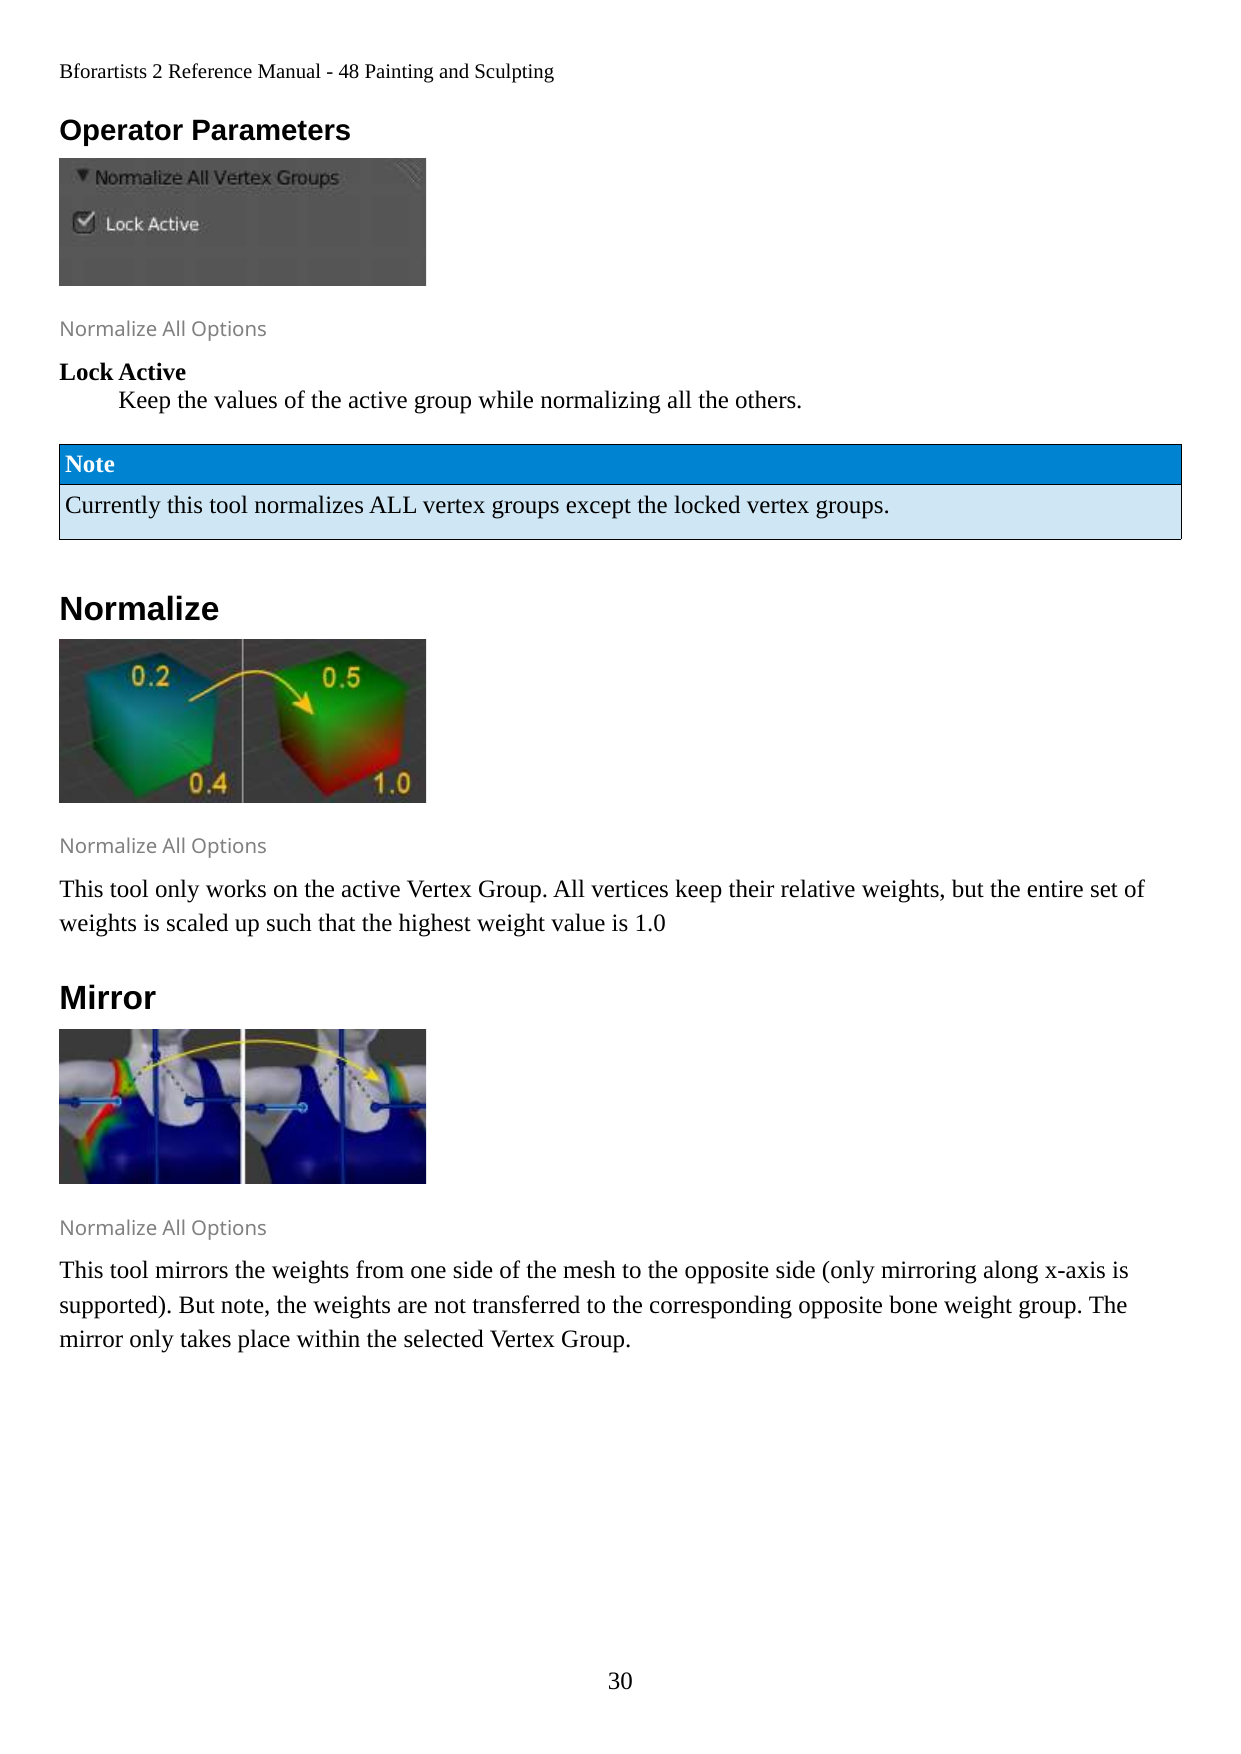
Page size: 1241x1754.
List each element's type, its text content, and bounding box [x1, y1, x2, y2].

text Normalize All Options [59, 311, 1181, 342]
picture [59, 639, 427, 803]
text Normalize All Options [59, 1210, 1181, 1241]
subtitle Normalize [59, 589, 1181, 627]
text This tool only works on the active Vertex Group. All vertices keep their relative weights, but the entire set of weights is scaled up such that the highest weight value is 1.0 [59, 874, 1181, 937]
text This tool mirrors the weights from one side of the mesh to the opposite side (only mirroring along x-axis is supported). But note, the weights are not transferred to the corresponding opposite bone weight group. The mirror only takes place within the selected Vertex Group. [59, 1256, 1181, 1353]
table_header Note [60, 445, 1181, 484]
subtitle Lock Active [59, 357, 1181, 386]
picture [59, 1029, 427, 1184]
text Normalize All Options [59, 828, 1181, 859]
subtitle Operator Parameters [59, 113, 1181, 146]
table_cell Currently this tool normalizes ALL vertex groups except the locked vertex groups. [60, 485, 1181, 539]
picture [59, 158, 427, 286]
subtitle Mirror [59, 978, 1181, 1017]
list Keep the values of the active group while normalizing all the others. [118, 386, 1181, 414]
